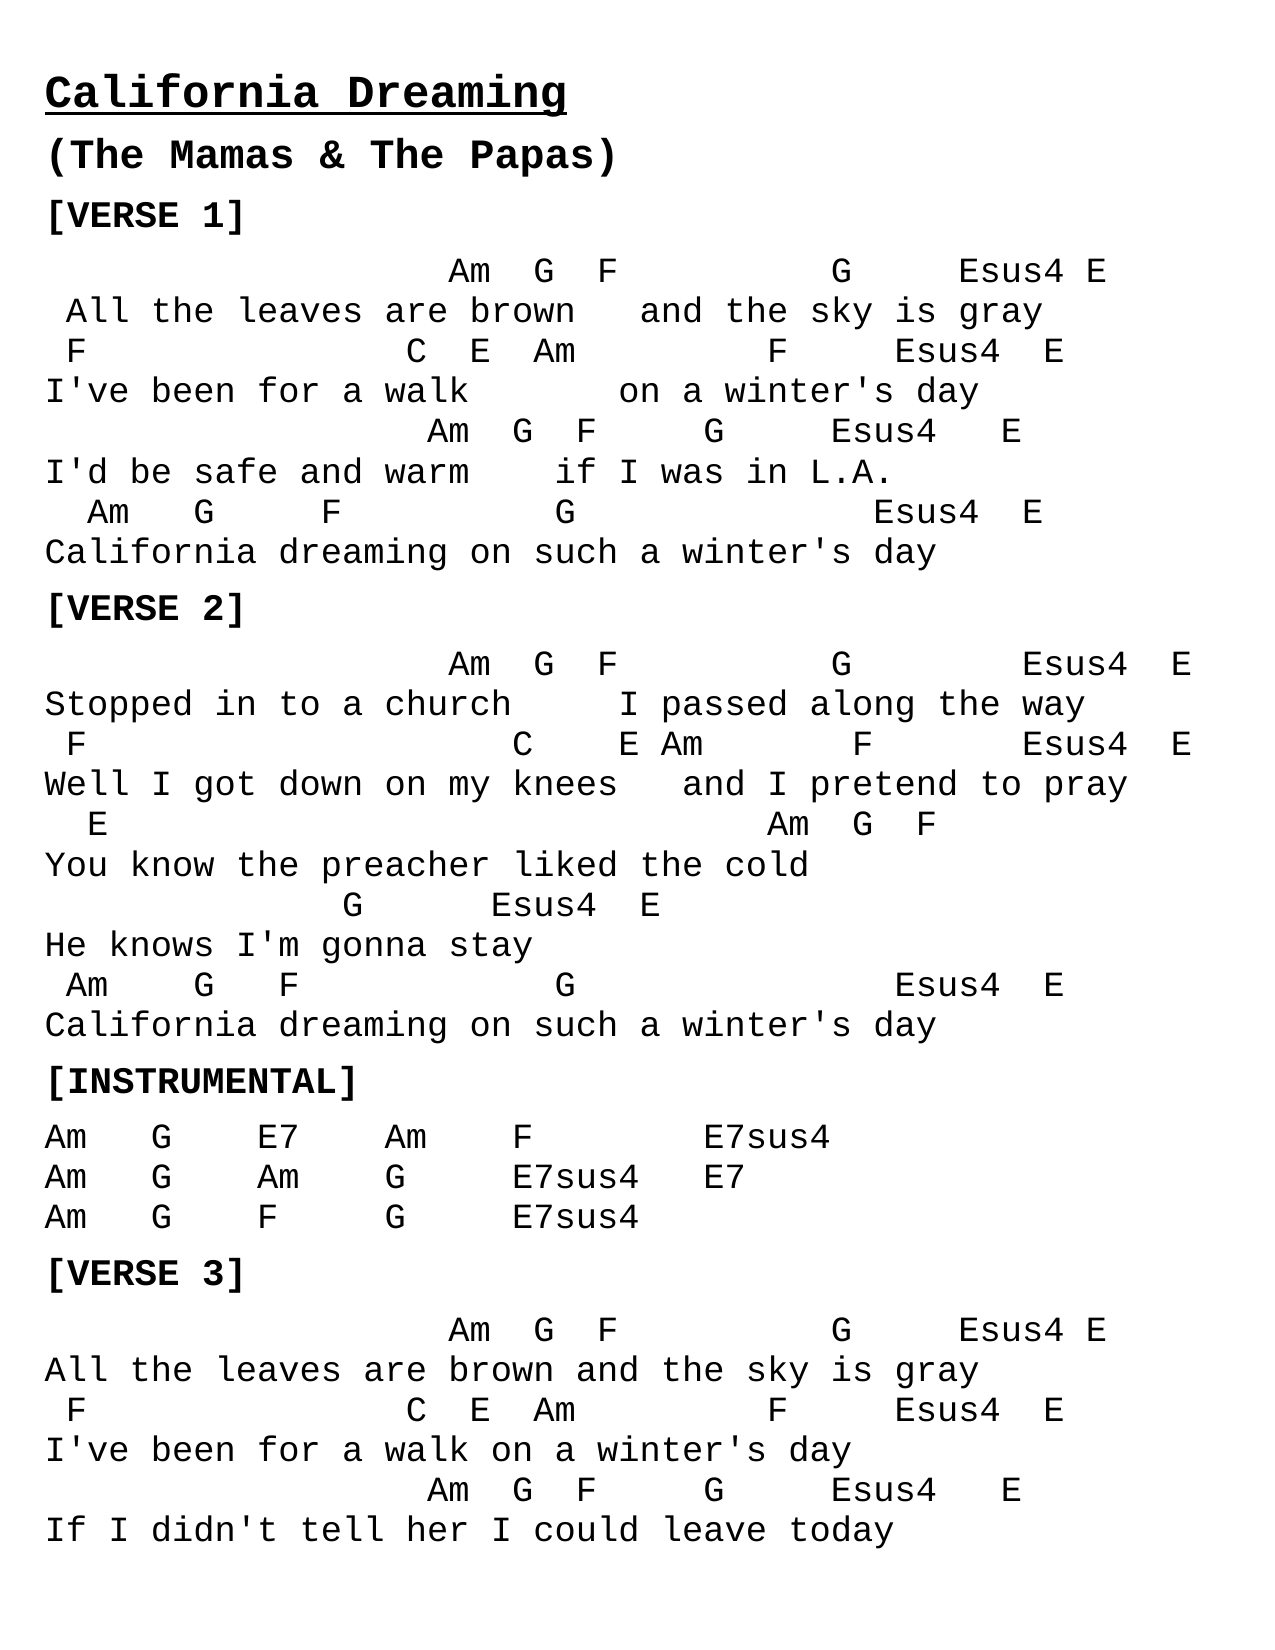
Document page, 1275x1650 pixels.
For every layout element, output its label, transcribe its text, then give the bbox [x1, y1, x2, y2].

text G Esus4 E [44, 887, 1231, 927]
text He knows I'm gonna stay [44, 927, 1231, 967]
text F C E Am F Esus4 E [44, 726, 1231, 766]
subtitle [INSTRUMENTAL] [44, 1062, 1231, 1104]
text California dreaming on such a winter's day [44, 534, 1231, 574]
subtitle [VERSE 3] [44, 1254, 1231, 1297]
text F C E Am F Esus4 E [44, 1392, 1231, 1432]
text Am G Am G E7sus4 E7 [44, 1159, 1231, 1199]
text Am G F G Esus4 E [44, 494, 1231, 534]
text Am G F G E7sus4 [44, 1199, 1231, 1239]
text Am G E7 Am F E7sus4 [44, 1119, 1231, 1159]
text I've been for a walk on a winter's day [44, 1432, 1231, 1472]
text E Am G F [44, 806, 1231, 846]
text Well I got down on my knees and I pretend to pray [44, 766, 1231, 806]
text I've been for a walk on a winter's day [44, 373, 1231, 413]
text If I didn't tell her I could leave today [44, 1512, 1231, 1552]
text California dreaming on such a winter's day [44, 1007, 1231, 1047]
text Am G F G Esus4 E [44, 967, 1231, 1007]
text F C E Am F Esus4 E [44, 333, 1231, 373]
text Am G F G Esus4 E [44, 646, 1231, 686]
text Am G F G Esus4 E [44, 413, 1231, 453]
text You know the preacher liked the cold [44, 846, 1231, 887]
text All the leaves are brown and the sky is gray [44, 1352, 1231, 1392]
text Am G F G Esus4 E [44, 253, 1231, 293]
text Stopped in to a church I passed along the way [44, 686, 1231, 726]
subtitle (The Mamas & The Papas) [44, 134, 1231, 181]
subtitle California Dreaming [44, 69, 1231, 121]
text I'd be safe and warm if I was in L.A. [44, 453, 1231, 494]
subtitle [VERSE 1] [44, 196, 1231, 238]
subtitle [VERSE 2] [44, 589, 1231, 631]
text All the leaves are brown and the sky is gray [44, 293, 1231, 333]
text Am G F G Esus4 E [44, 1472, 1231, 1512]
text Am G F G Esus4 E [44, 1311, 1231, 1352]
